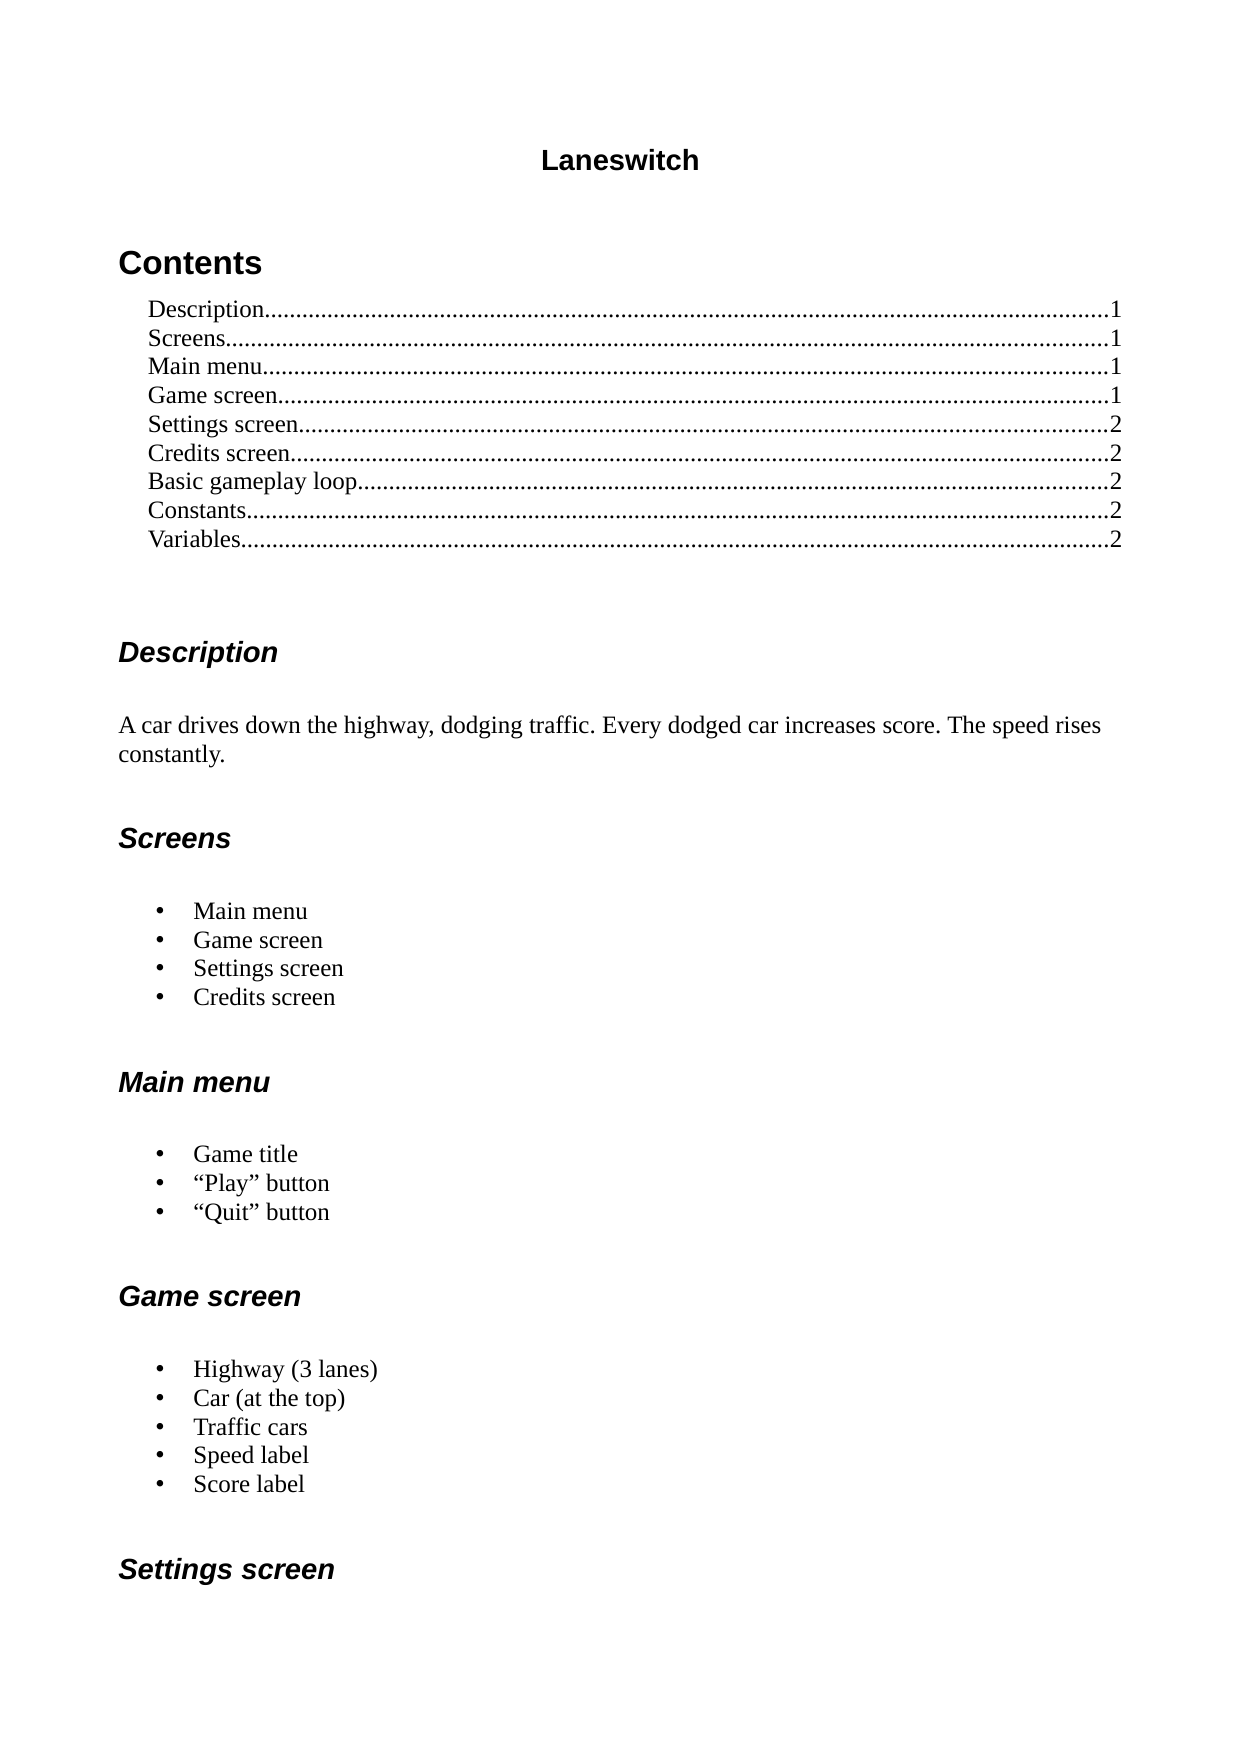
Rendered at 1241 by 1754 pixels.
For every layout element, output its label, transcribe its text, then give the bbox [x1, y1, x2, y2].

list “Play” button [156, 1168, 1122, 1197]
subtitle Laneswitch [118, 143, 1122, 177]
list “Quit” button [156, 1197, 1122, 1226]
subtitle Screens [118, 821, 1122, 855]
text Credits screen 2 [148, 438, 1122, 466]
list Car (at the top) [156, 1383, 1122, 1412]
text Basic gameplay loop 2 [148, 466, 1122, 495]
list Settings screen [156, 953, 1122, 982]
list Game screen [156, 925, 1122, 953]
subtitle Main menu [118, 1065, 1122, 1098]
subtitle Contents [118, 243, 1122, 281]
text Screens 1 [148, 323, 1122, 351]
text Game screen 1 [148, 380, 1122, 409]
list Speed label [156, 1441, 1122, 1469]
list Highway (3 lanes) [156, 1354, 1122, 1383]
list Score label [156, 1469, 1122, 1498]
text Main menu 1 [148, 351, 1122, 380]
list Credits screen [156, 982, 1122, 1011]
subtitle Game screen [118, 1279, 1122, 1313]
text Settings screen 2 [148, 409, 1122, 438]
text Constants 2 [148, 495, 1122, 524]
text Variables 2 [148, 524, 1122, 553]
subtitle Settings screen [118, 1552, 1122, 1585]
list Traffic cars [156, 1412, 1122, 1441]
list Game title [156, 1139, 1122, 1168]
text Description 1 [148, 294, 1122, 323]
list Main menu [156, 896, 1122, 925]
subtitle Description [118, 635, 1122, 669]
text A car drives down the highway, dodging traffic. Every dodged car increases score. The speed rises constantly. [118, 710, 1122, 767]
